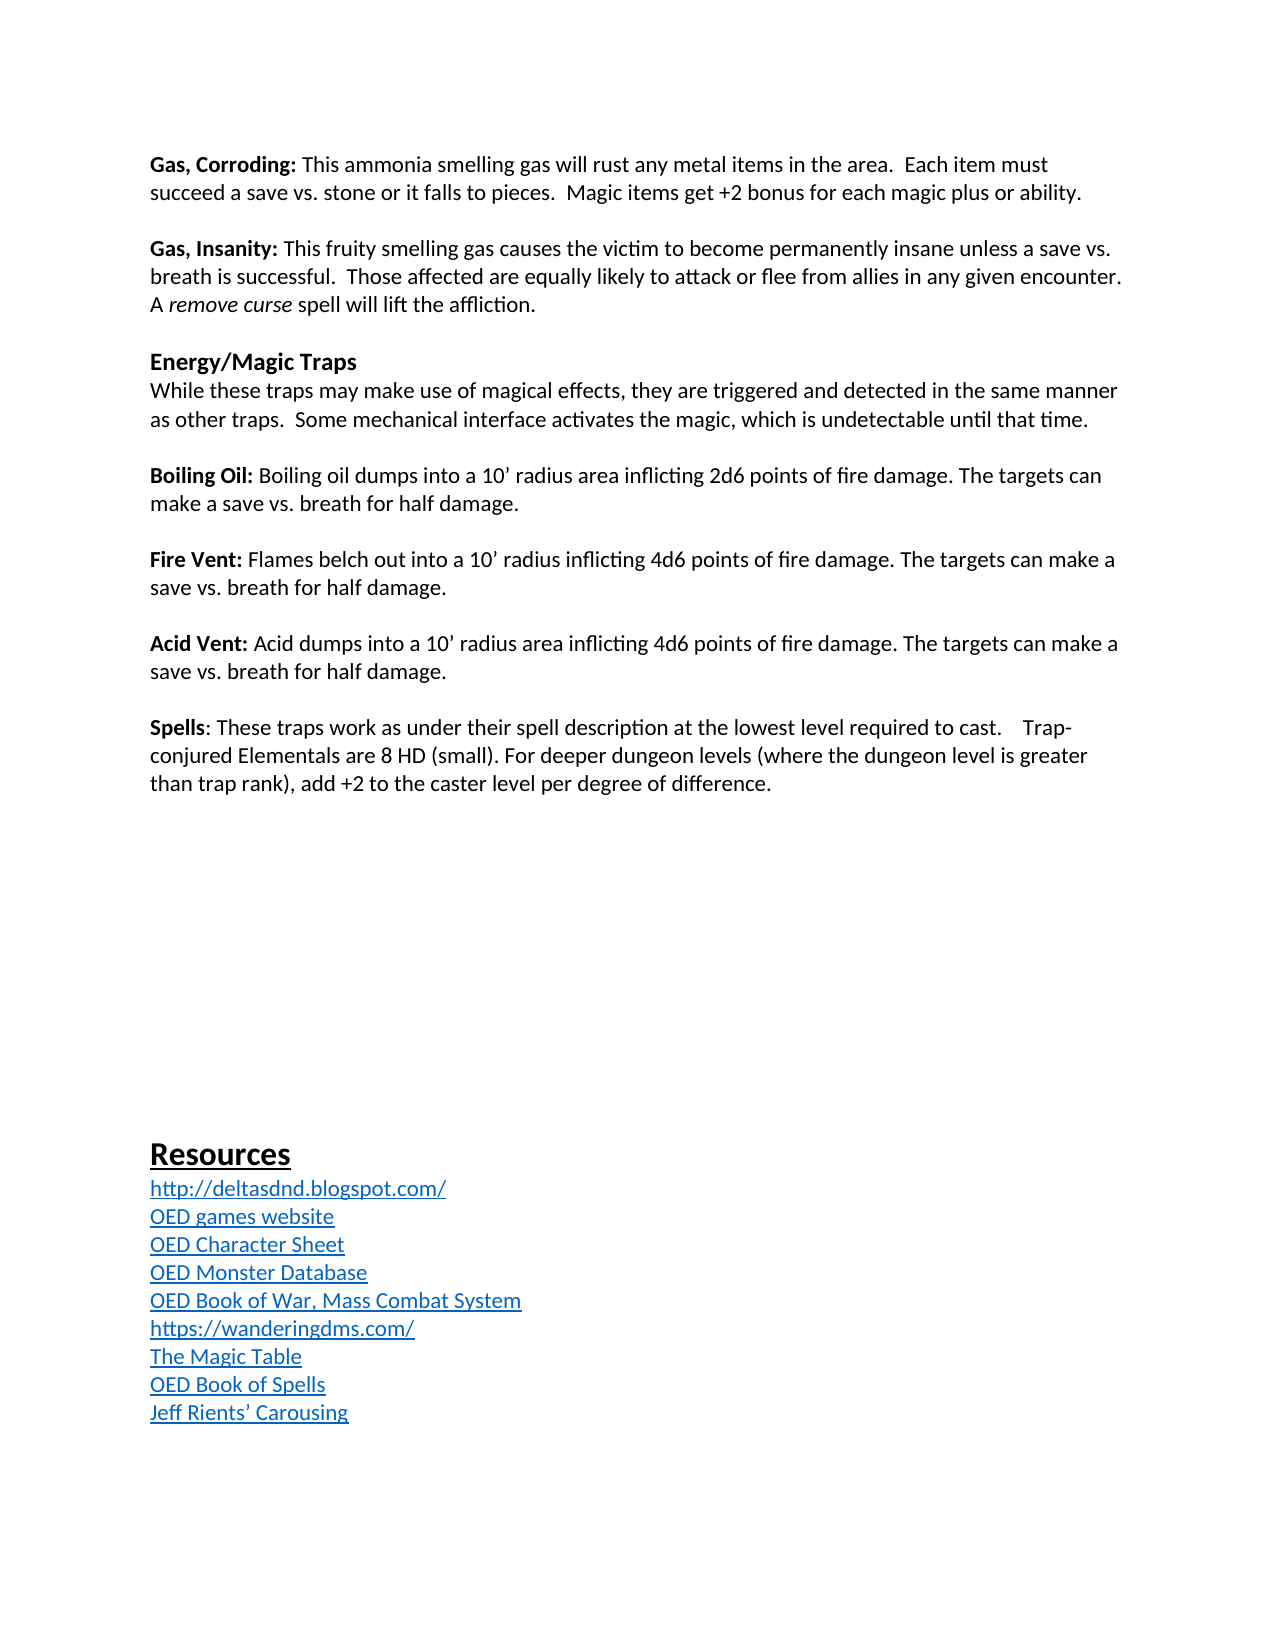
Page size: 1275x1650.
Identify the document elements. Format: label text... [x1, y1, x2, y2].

text Gas, Insanity: This fruity smelling gas causes the victim to become permanently insane unless a save vs. breath is successful. Those affected are equally likely to attack or flee from allies in any given encounter. A remove curse spell will lift the affliction. [150, 234, 1125, 318]
text OED Character Sheet [150, 1230, 1125, 1258]
text https://wanderingdms.com/ [150, 1314, 1125, 1342]
text Gas, Corroding: This ammonia smelling gas will rust any metal items in the area. Each item must succeed a save vs. stone or it falls to pieces. Magic items get +2 bonus for each magic plus or ability. [150, 150, 1125, 206]
text OED Book of War, Mass Combat System [150, 1286, 1125, 1314]
text Resources [150, 1133, 1125, 1174]
text Fire Vent: Flames belch out into a 10’ radius inflicting 4d6 points of fire damage. The targets can make a save vs. breath for half damage. [150, 545, 1125, 601]
text OED Book of Spells [150, 1370, 1125, 1398]
text OED Monster Database [150, 1258, 1125, 1286]
text Energy/Magic Traps [150, 346, 1125, 377]
text While these traps may make use of magical effects, they are triggered and detected in the same manner as other traps. Some mechanical interface activates the magic, which is undetectable until that time. [150, 377, 1125, 433]
text Acid Vent: Acid dumps into a 10’ radius area inflicting 4d6 points of fire damage. The targets can make a save vs. breath for half damage. [150, 629, 1125, 685]
text http://deltasdnd.blogspot.com/ [150, 1174, 1125, 1202]
text OED games website [150, 1202, 1125, 1230]
text The Magic Table [150, 1342, 1125, 1370]
text Boiling Oil: Boiling oil dumps into a 10’ radius area inflicting 2d6 points of fire damage. The targets can make a save vs. breath for half damage. [150, 461, 1125, 517]
text Jeff Rients’ Carousing [150, 1398, 1125, 1426]
text Spells: These traps work as under their spell description at the lowest level required to cast. Trap-conjured Elementals are 8 HD (small). For deeper dungeon levels (where the dungeon level is greater than trap rank), add +2 to the caster level per degree of difference. [150, 713, 1125, 797]
